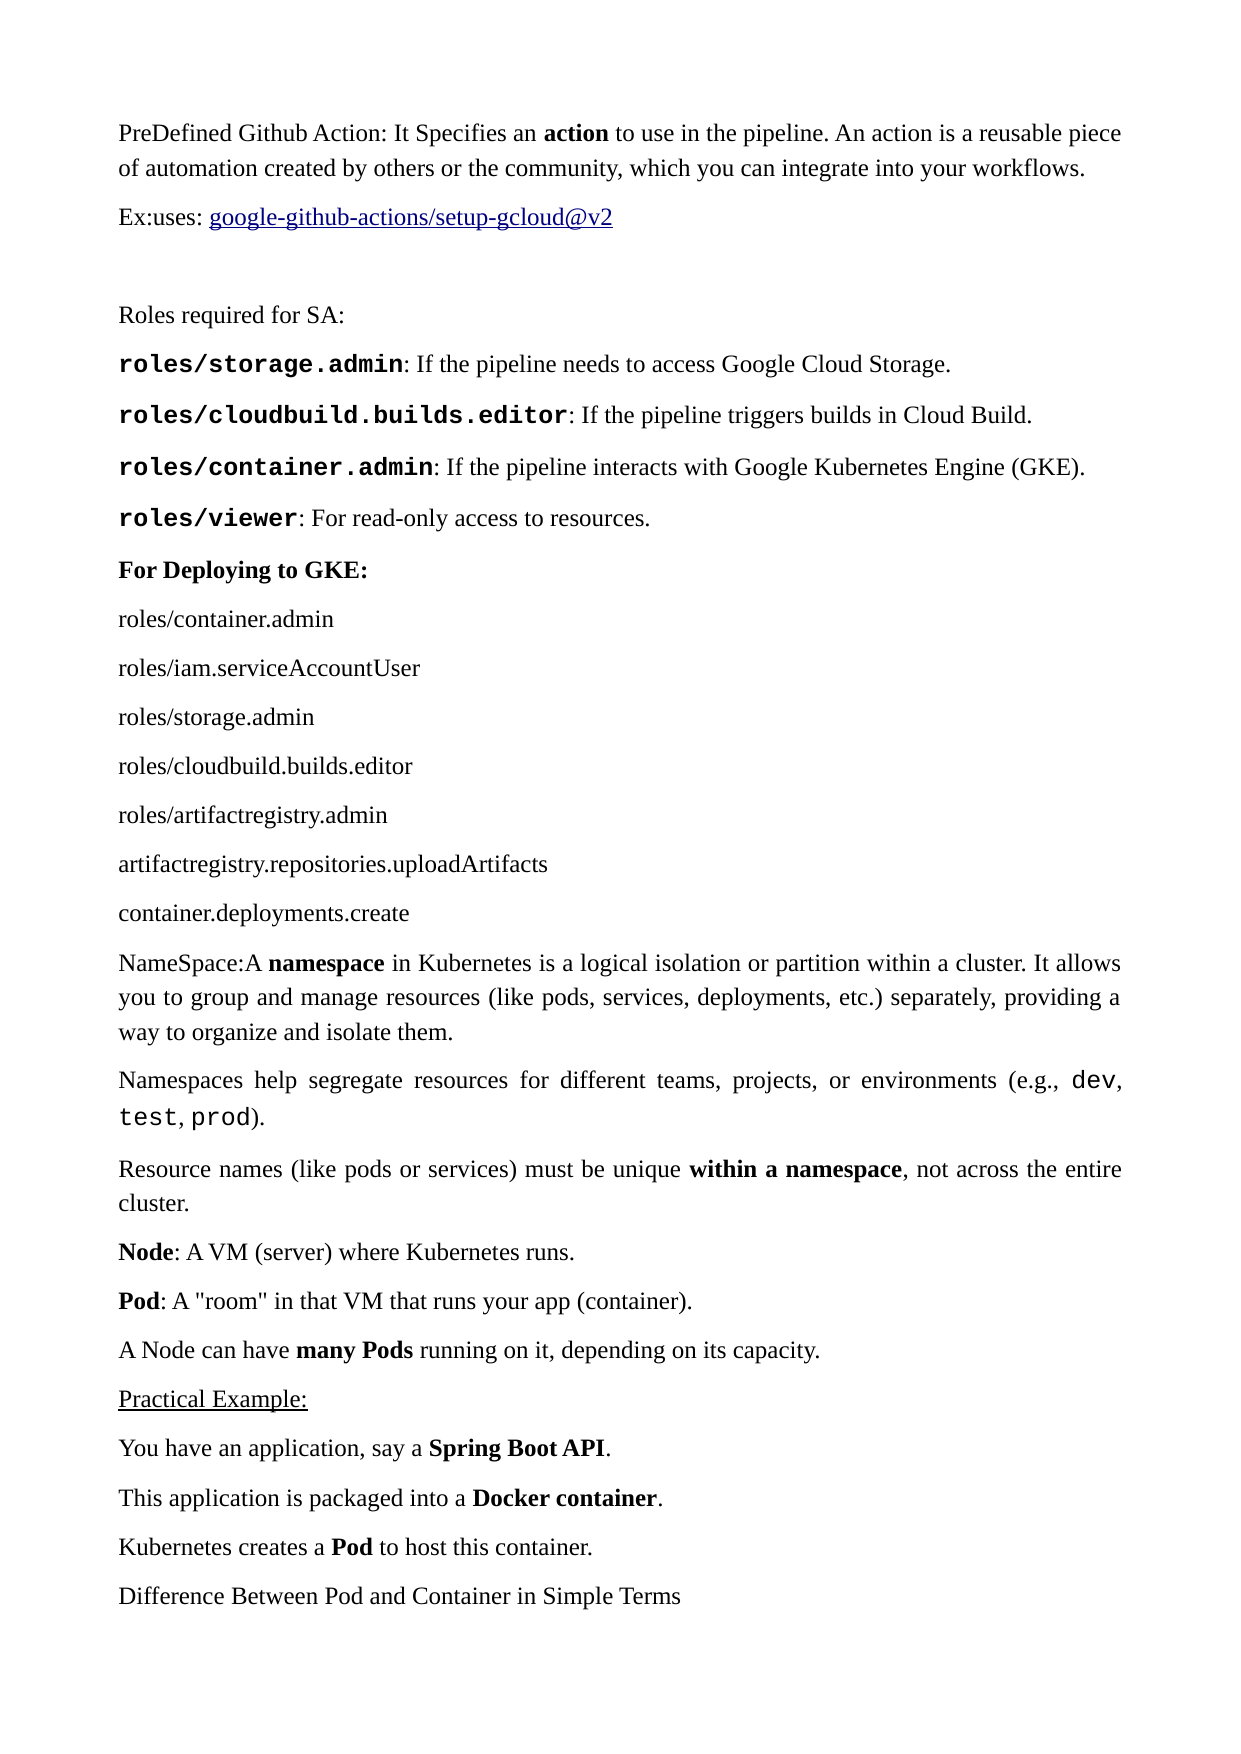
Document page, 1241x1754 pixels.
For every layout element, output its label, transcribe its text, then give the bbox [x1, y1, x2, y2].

text roles/viewer: For read-only access to resources. [118, 503, 1122, 534]
text This application is packaged into a Docker container. [118, 1483, 1122, 1511]
text A Node can have many Pods running on it, depending on its capacity. [118, 1335, 1122, 1364]
text Node: A VM (server) where Kubernetes runs. [118, 1237, 1122, 1266]
text Difference Between Pod and Container in Simple Terms [118, 1581, 1122, 1609]
text Namespaces help segregate resources for different teams, projects, or environments (e.g., dev, test, prod). [118, 1066, 1122, 1133]
text Pod: A "room" in that VM that runs your app (container). [118, 1286, 1122, 1315]
text Practical Example: [118, 1384, 1122, 1413]
text artifactregistry.repositories.uploadArtifacts [118, 849, 1122, 878]
text roles/storage.admin [118, 702, 1122, 731]
text roles/cloudbuild.builds.editor [118, 751, 1122, 780]
text roles/container.admin: If the pipeline interacts with Google Kubernetes Engine (GKE). [118, 452, 1122, 483]
text Resource names (like pods or services) must be unique within a namespace, not across the entire cluster. [118, 1154, 1122, 1217]
text Roles required for SA: [118, 300, 1122, 328]
text roles/cloudbuild.builds.editor: If the pipeline triggers builds in Cloud Build. [118, 400, 1122, 431]
text roles/container.admin [118, 604, 1122, 633]
text roles/iam.serviceAccountUser [118, 653, 1122, 682]
text roles/storage.admin: If the pipeline needs to access Google Cloud Storage. [118, 349, 1122, 380]
text PreDefined Github Action: It Specifies an action to use in the pipeline. An action is a reusable piece of automation created by others or the community, which you can integrate into your workflows. [118, 118, 1122, 181]
text NameSpace:A namespace in Kubernetes is a logical isolation or partition within a cluster. It allows you to group and manage resources (like pods, services, deployments, etc.) separately, providing a way to organize and isolate them. [118, 948, 1122, 1045]
text You have an application, say a Spring Boot API. [118, 1433, 1122, 1462]
text Ex:uses: google-github-actions/setup-gcloud@v2 [118, 202, 1122, 230]
text roles/artifactregistry.admin [118, 800, 1122, 829]
text For Deploying to GKE: [118, 555, 1122, 584]
text Kubernetes creates a Pod to host this container. [118, 1532, 1122, 1560]
text container.deployments.create [118, 898, 1122, 927]
